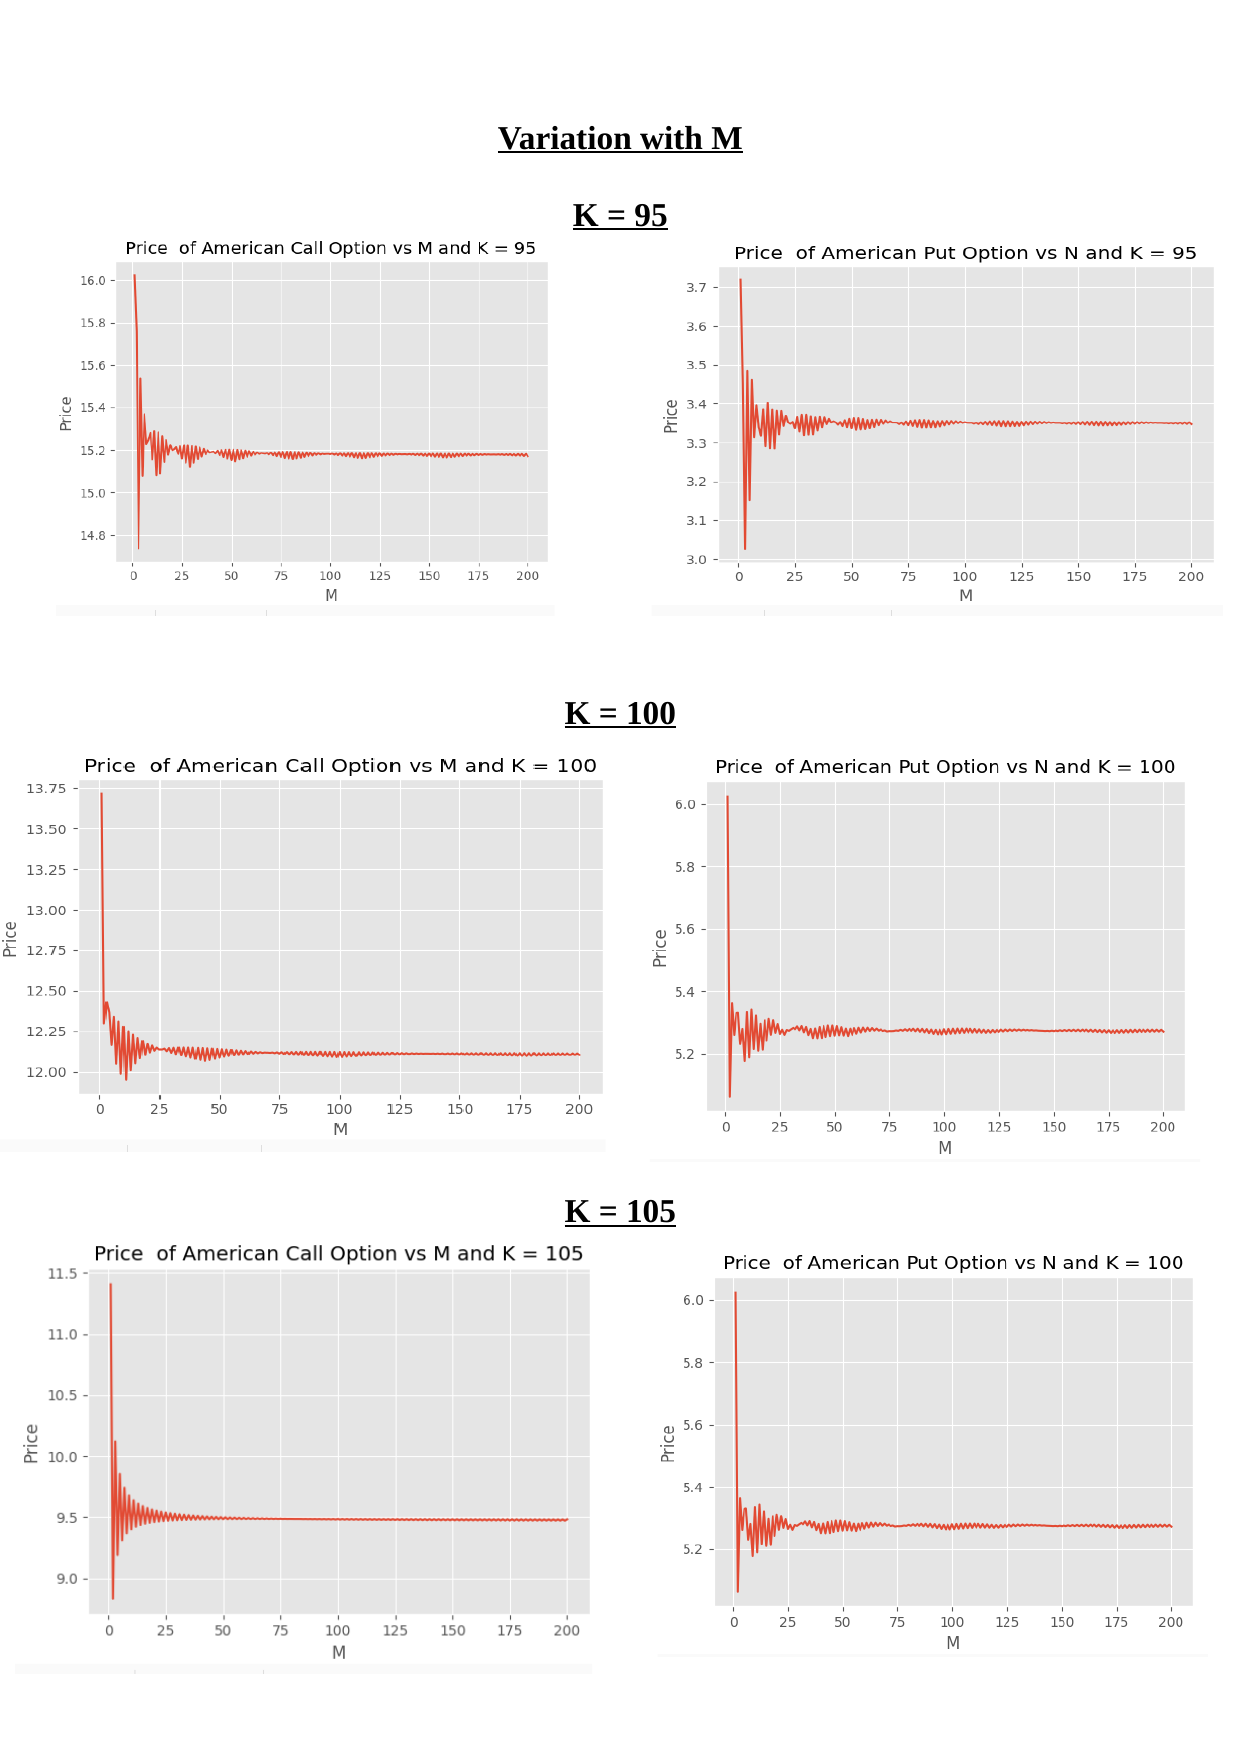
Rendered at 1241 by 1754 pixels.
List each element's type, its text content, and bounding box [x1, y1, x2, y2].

picture [15, 1232, 593, 1674]
text Variation with M [118, 118, 1122, 156]
picture [657, 1236, 1208, 1657]
picture [0, 755, 606, 1152]
text K = 105 [118, 1191, 1122, 1230]
picture [651, 242, 1223, 616]
picture [56, 238, 555, 616]
text K = 95 [118, 195, 1122, 233]
text K = 100 [118, 693, 1122, 731]
picture [649, 740, 1201, 1162]
